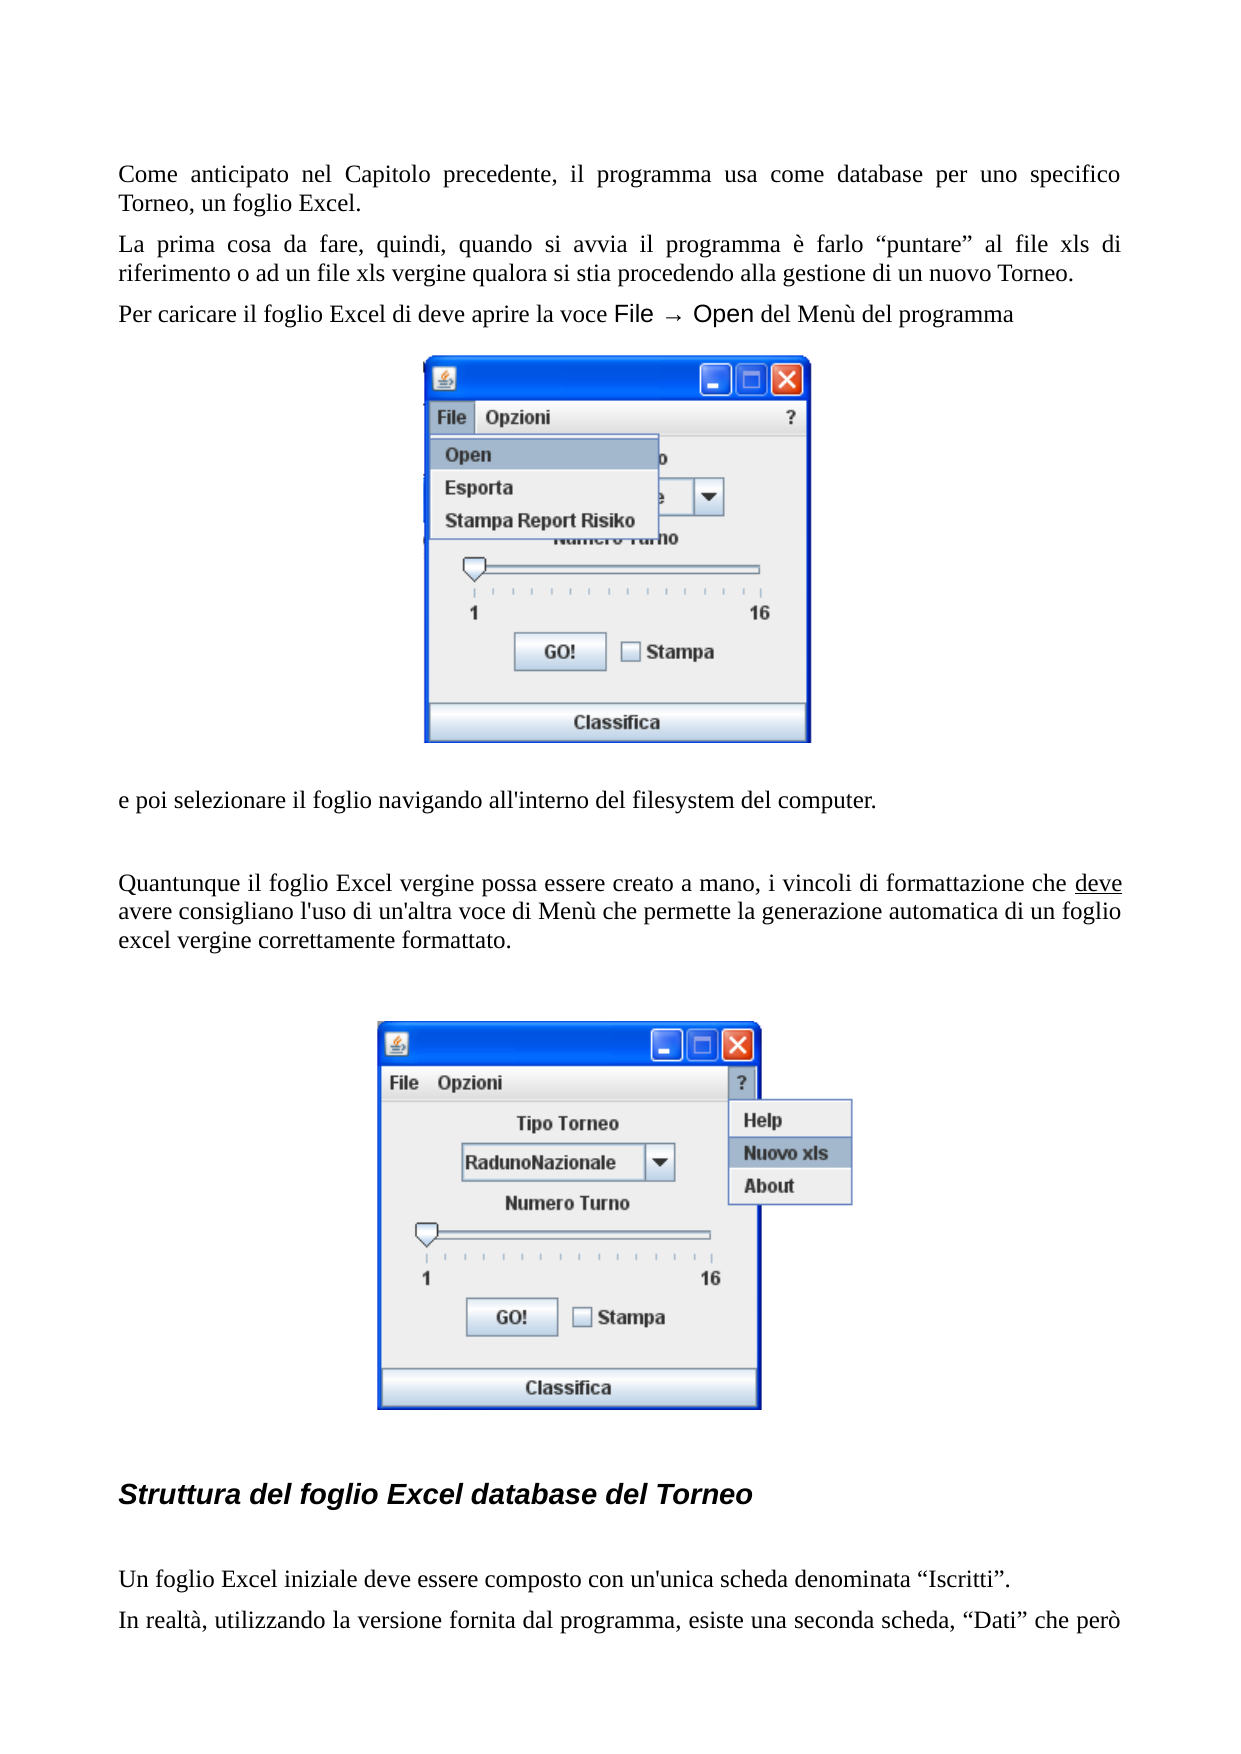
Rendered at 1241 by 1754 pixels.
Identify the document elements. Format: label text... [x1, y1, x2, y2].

text e poi selezionare il foglio navigando all'interno del filesystem del computer. [118, 785, 1122, 814]
text Come anticipato nel Capitolo precedente, il programma usa come database per uno specifico Torneo, un foglio Excel. [118, 159, 1122, 217]
subtitle Struttura del foglio Excel database del Torneo [118, 1477, 1122, 1511]
text In realtà, utilizzando la versione fornita dal programma, esiste una seconda scheda, “Dati” che però [118, 1606, 1122, 1634]
text Per caricare il foglio Excel di deve aprire la voce File → Open del Menù del programma [118, 299, 1122, 328]
text La prima cosa da fare, quindi, quando si avvia il programma è farlo “puntare” al file xls di riferimento o ad un file xls vergine qualora si stia procedendo alla gestione di un nuovo Torneo. [118, 229, 1122, 287]
text Quantunque il foglio Excel vergine possa essere creato a mano, i vincoli di formattazione che deve avere consigliano l'uso di un'altra voce di Menù che permette la generazione automatica di un foglio excel vergine correttamente formattato. [118, 868, 1122, 954]
text Un foglio Excel iniziale deve essere composto con un'unica scheda denominata “Iscritti”. [118, 1564, 1122, 1593]
